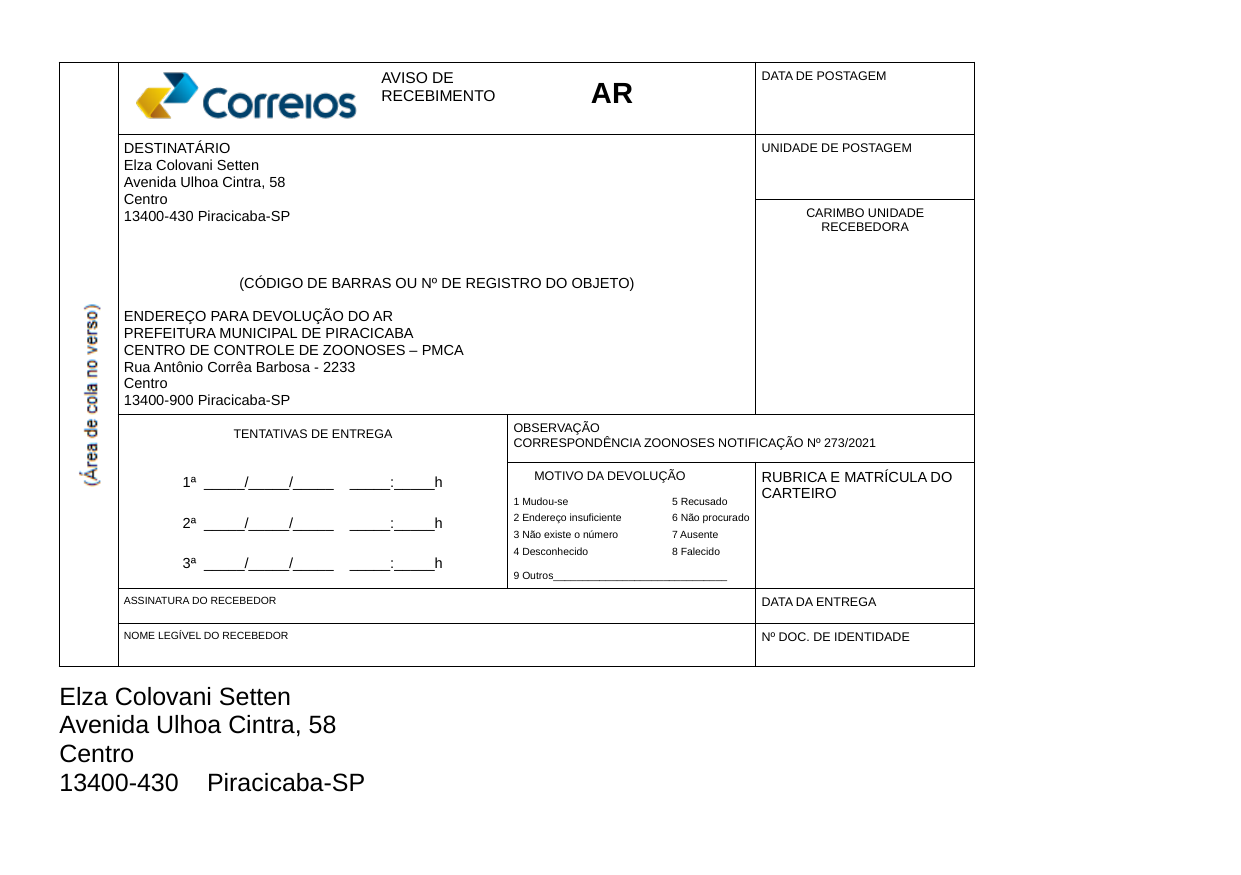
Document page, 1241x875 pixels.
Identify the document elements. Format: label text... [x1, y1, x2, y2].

table_cell 1 Mudou-se 2 Endereço insuficiente 3 Não existe o número 4 Desconhecido [508, 489, 666, 563]
table_cell Nº DOC. DE IDENTIDADE [756, 624, 974, 666]
table_header DATA DE POSTAGEM [756, 63, 974, 133]
table_cell [975, 414, 1181, 462]
text Avenida Ulhoa Cintra, 58 [59, 710, 1181, 739]
table_cell [975, 588, 1181, 623]
text Elza Colovani Setten [59, 681, 1181, 710]
table_cell DATA DA ENTREGA [756, 589, 974, 623]
table_cell [975, 623, 1181, 666]
table_cell TENTATIVAS DE ENTREGA 1ª _____/_____/_____ _____:_____h 2ª _____/_____/_____ _____:_____h 3ª _____/_____/_____ _____:_____h [119, 415, 507, 588]
table_cell [975, 199, 1181, 414]
table_header [60, 63, 118, 666]
table_header [975, 62, 1181, 133]
table_header AVISO DE RECEBIMENTO [376, 63, 554, 133]
table_cell ASSINATURA DO RECEBEDOR [119, 589, 755, 623]
table_header AR [554, 63, 755, 133]
table_header [119, 63, 376, 133]
table_cell MOTIVO DA DEVOLUÇÃO [508, 463, 755, 488]
table_cell RUBRICA E MATRÍCULA DO CARTEIRO [756, 463, 974, 588]
text Centro [59, 739, 1181, 768]
table_cell NOME LEGÍVEL DO RECEBEDOR [119, 624, 755, 666]
picture [65, 278, 112, 498]
picture [134, 68, 359, 123]
table_cell [975, 462, 1181, 588]
table_cell DESTINATÁRIO Elza Colovani Setten Avenida Ulhoa Cintra, 58 Centro 13400-430 Piracicaba-SP (CÓDIGO DE BARRAS OU Nº DE REGISTRO DO OBJETO) ENDEREÇO PARA DEVOLUÇÃO DO AR PREFEITURA MUNICIPAL DE PIRACICABA CENTRO DE CONTROLE DE ZOONOSES – PMCA Rua Antônio Corrêa Barbosa - 2233 Centro 13400-900 Piracicaba-SP [119, 135, 755, 414]
table_cell CARIMBO UNIDADE RECEBEDORA [756, 200, 974, 414]
table_cell UNIDADE DE POSTAGEM [756, 135, 974, 198]
table_cell 5 Recusado 6 Não procurado 7 Ausente 8 Falecido [666, 489, 755, 563]
table_cell OBSERVAÇÃO CORRESPONDÊNCIA ZOONOSES NOTIFICAÇÃO Nº 273/2021 [508, 415, 974, 462]
text 13400-430 Piracicaba-SP [59, 768, 1181, 796]
table_cell [975, 134, 1181, 198]
table_cell 9 Outros______________________________ [508, 563, 755, 588]
